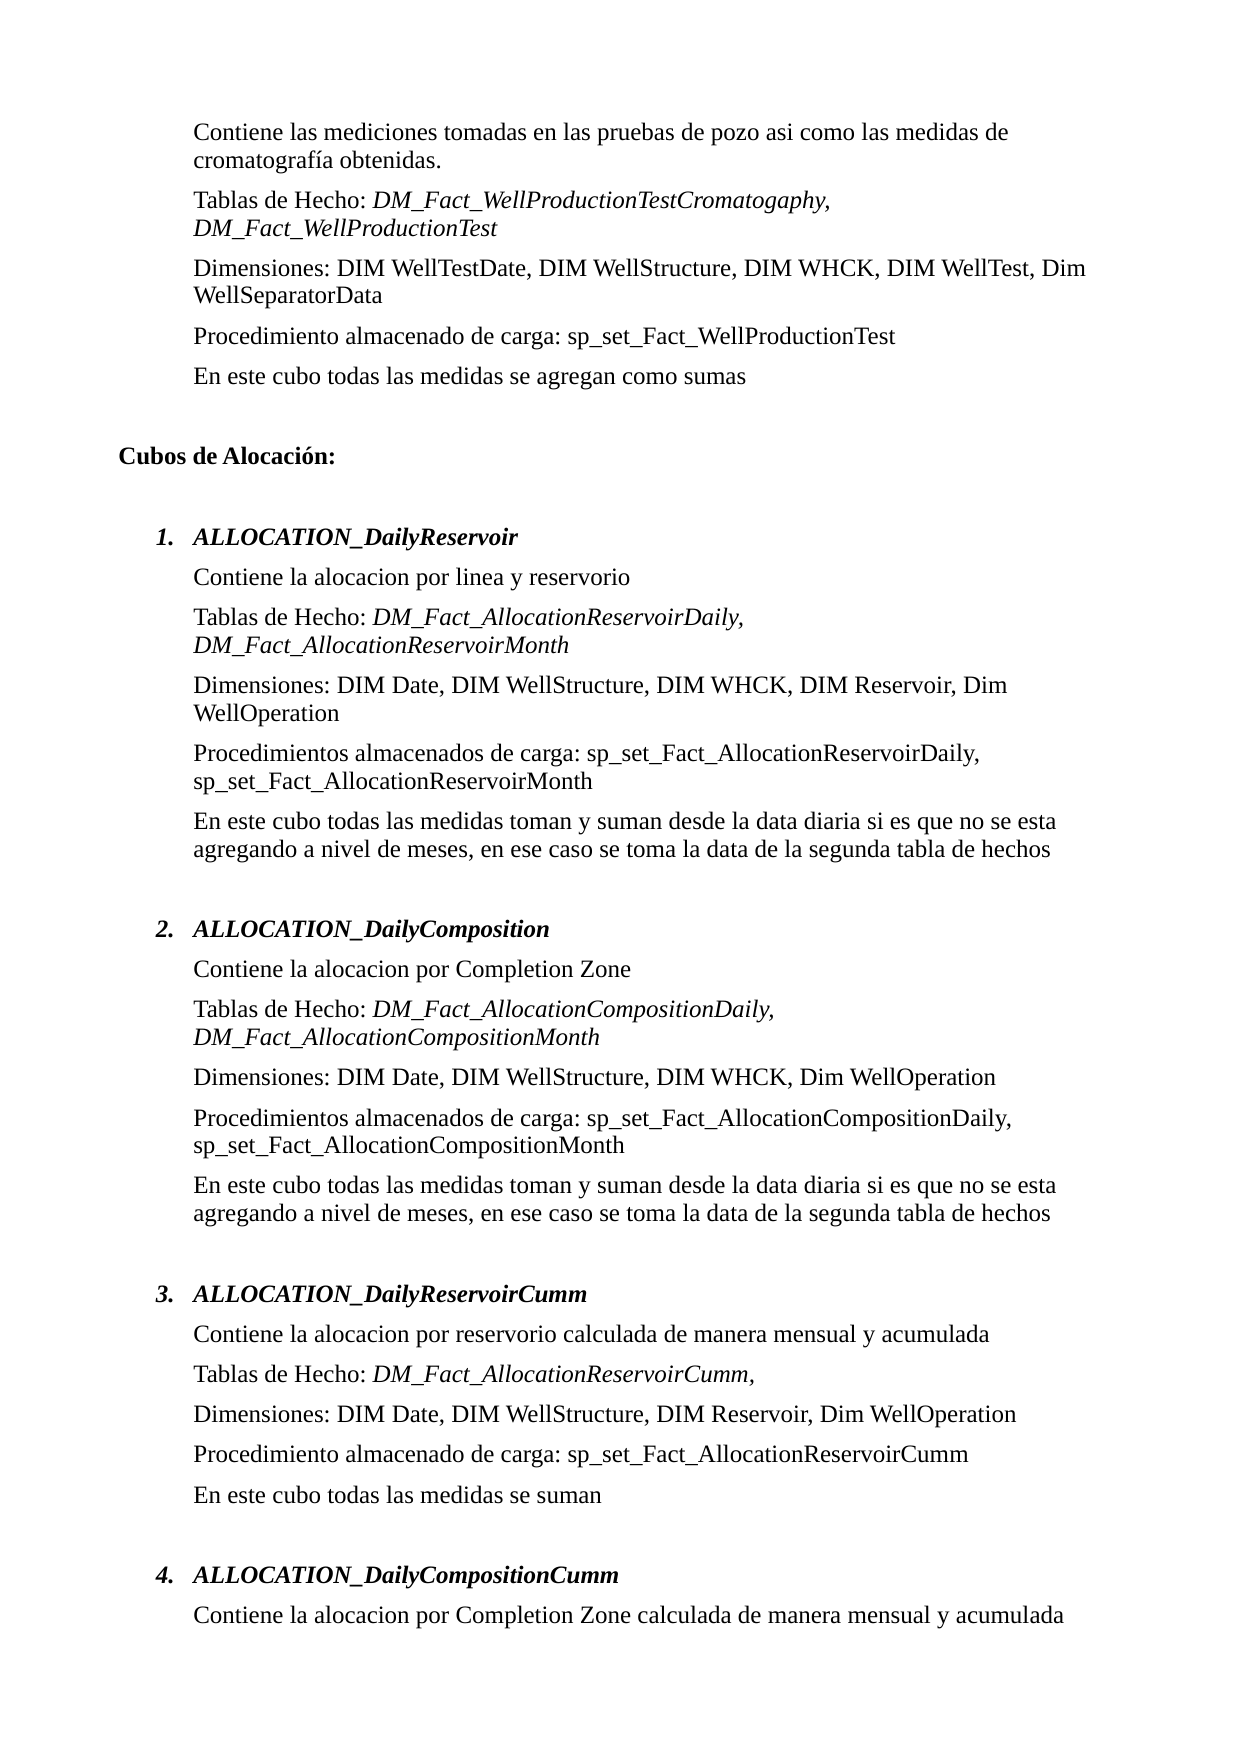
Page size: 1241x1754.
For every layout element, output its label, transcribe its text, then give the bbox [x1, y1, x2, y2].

list Contiene la alocacion por Completion Zone [156, 955, 1122, 983]
list En este cubo todas las medidas se agregan como sumas [156, 362, 1122, 390]
list Dimensiones: DIM WellTestDate, DIM WellStructure, DIM WHCK, DIM WellTest, Dim WellSeparatorData [156, 254, 1122, 309]
list Tablas de Hecho: DM_Fact_WellProductionTestCromatogaphy, DM_Fact_WellProductionTest [156, 186, 1122, 241]
text Cubos de Alocación: [118, 442, 1122, 470]
list ALLOCATION_DailyCompositionCumm [156, 1561, 1122, 1589]
list Contiene la alocacion por reservorio calculada de manera mensual y acumulada [156, 1320, 1122, 1348]
list Procedimiento almacenado de carga: sp_set_Fact_AllocationReservoirCumm [156, 1441, 1122, 1468]
list Dimensiones: DIM Date, DIM WellStructure, DIM Reservoir, Dim WellOperation [156, 1400, 1122, 1428]
list Procedimientos almacenados de carga: sp_set_Fact_AllocationReservoirDaily, sp_set_Fact_AllocationReservoirMonth [156, 739, 1122, 794]
list Dimensiones: DIM Date, DIM WellStructure, DIM WHCK, DIM Reservoir, Dim WellOperation [156, 671, 1122, 727]
list En este cubo todas las medidas toman y suman desde la data diaria si es que no se esta agregando a nivel de meses, en ese caso se toma la data de la segunda tabla de hechos [156, 1172, 1122, 1227]
list Dimensiones: DIM Date, DIM WellStructure, DIM WHCK, Dim WellOperation [156, 1063, 1122, 1091]
list Contiene la alocacion por Completion Zone calculada de manera mensual y acumulada [156, 1601, 1122, 1629]
list Contiene las mediciones tomadas en las pruebas de pozo asi como las medidas de cromatografía obtenidas. [156, 118, 1122, 173]
list Procedimientos almacenados de carga: sp_set_Fact_AllocationCompositionDaily, sp_set_Fact_AllocationCompositionMonth [156, 1104, 1122, 1159]
list En este cubo todas las medidas se suman [156, 1481, 1122, 1508]
list Contiene la alocacion por linea y reservorio [156, 563, 1122, 591]
list ALLOCATION_DailyReservoirCumm [156, 1280, 1122, 1307]
list ALLOCATION_DailyReservoir [156, 523, 1122, 551]
list Procedimiento almacenado de carga: sp_set_Fact_WellProductionTest [156, 322, 1122, 349]
list Tablas de Hecho: DM_Fact_AllocationReservoirDaily, DM_Fact_AllocationReservoirMonth [156, 603, 1122, 659]
list ALLOCATION_DailyComposition [156, 915, 1122, 943]
list Tablas de Hecho: DM_Fact_AllocationReservoirCumm, [156, 1360, 1122, 1388]
list Tablas de Hecho: DM_Fact_AllocationCompositionDaily, DM_Fact_AllocationCompositionMonth [156, 996, 1122, 1051]
list En este cubo todas las medidas toman y suman desde la data diaria si es que no se esta agregando a nivel de meses, en ese caso se toma la data de la segunda tabla de hechos [156, 807, 1122, 862]
